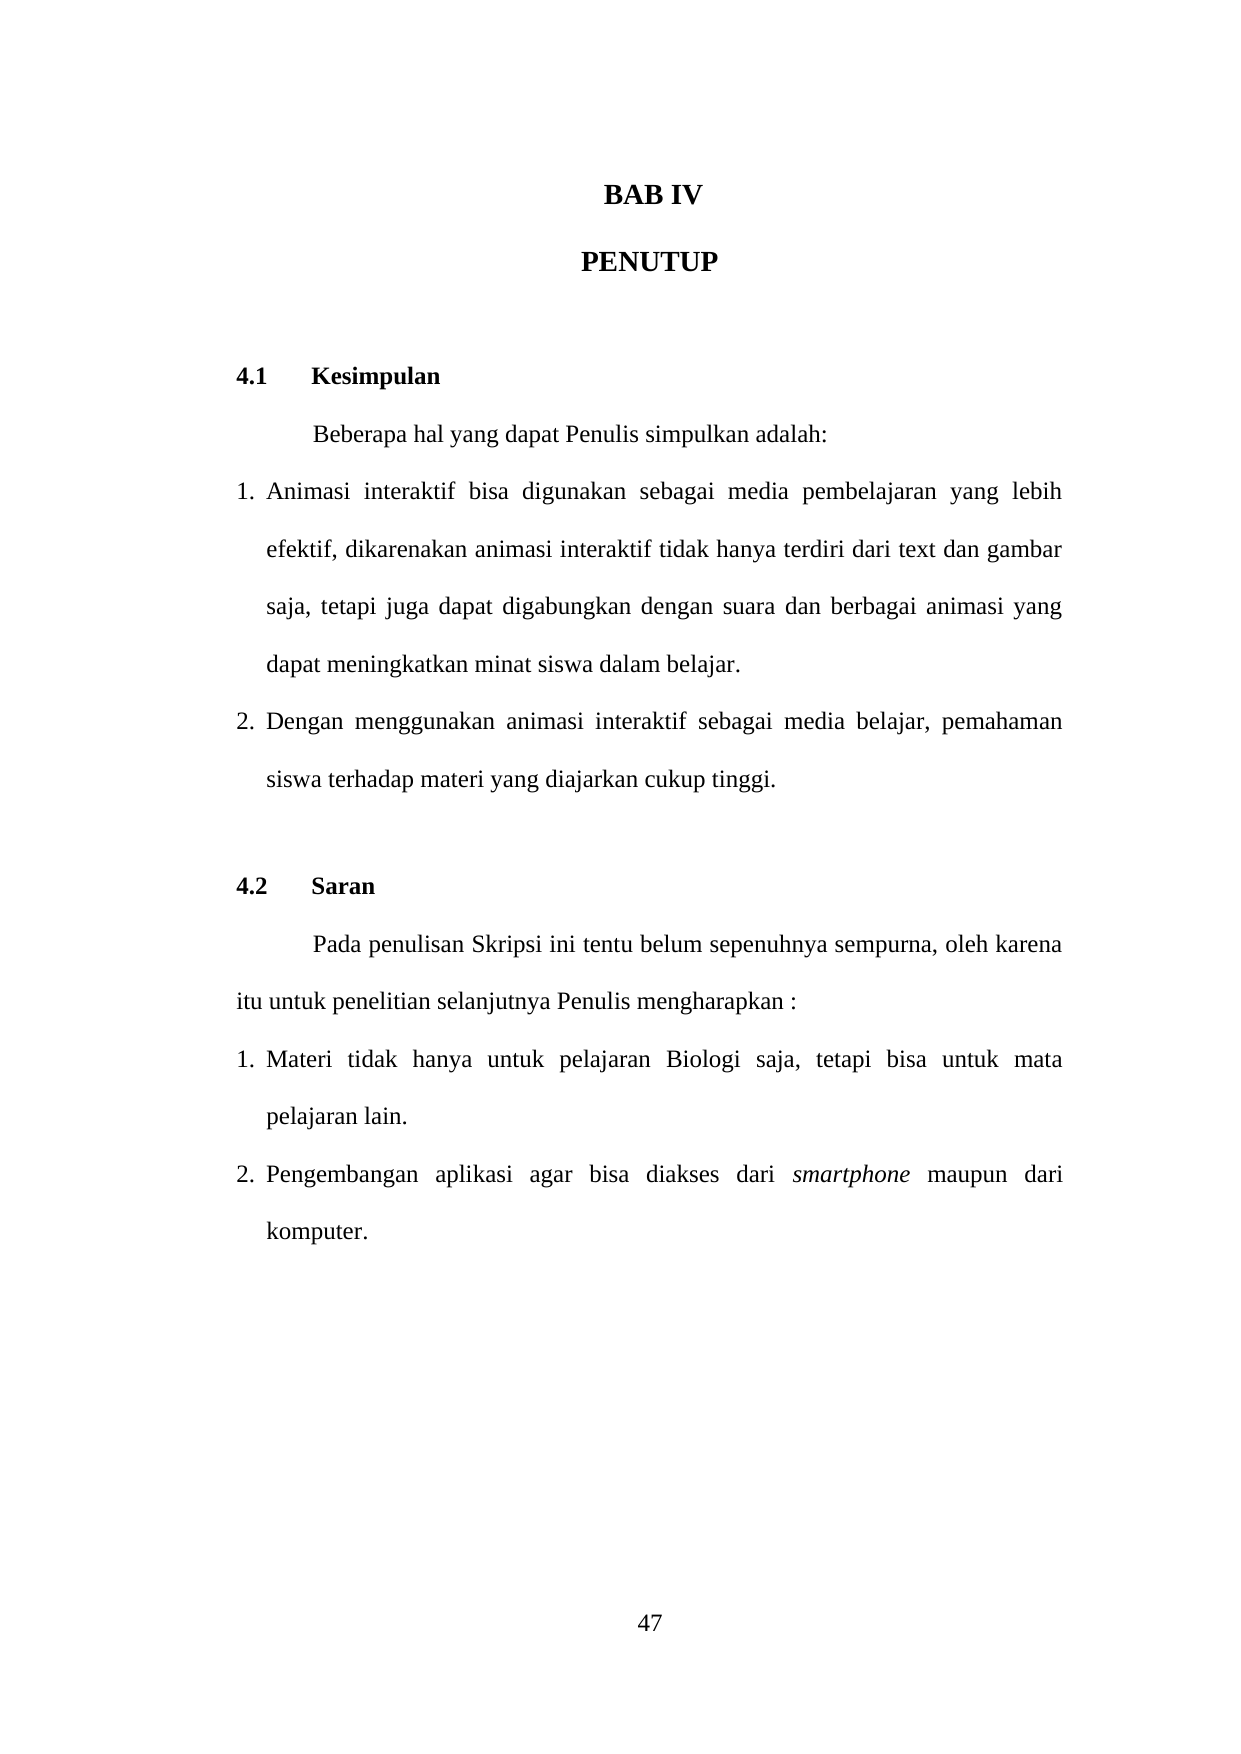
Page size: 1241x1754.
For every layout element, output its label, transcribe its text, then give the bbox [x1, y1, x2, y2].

text Pada penulisan Skripsi ini tentu belum sepenuhnya sempurna, oleh karena itu untuk penelitian selanjutnya Penulis mengharapkan : [236, 929, 1063, 1015]
text Beberapa hal yang dapat Penulis simpulkan adalah: [236, 419, 1063, 448]
list Dengan menggunakan animasi interaktif sebagai media belajar, pemahaman siswa terhadap materi yang diajarkan cukup tinggi. [236, 706, 1063, 793]
subtitle Kesimpulan [236, 361, 1063, 390]
subtitle BAB IV PENUTUP [236, 177, 1063, 278]
subtitle Saran [236, 871, 1063, 900]
list Animasi interaktif bisa digunakan sebagai media pembelajaran yang lebih efektif, dikarenakan animasi interaktif tidak hanya terdiri dari text dan gambar saja, tetapi juga dapat digabungkan dengan suara dan berbagai animasi yang dapat meningkatkan minat siswa dalam belajar. [236, 476, 1063, 678]
list Materi tidak hanya untuk pelajaran Biologi saja, tetapi bisa untuk mata pelajaran lain. [236, 1044, 1063, 1130]
list Pengembangan aplikasi agar bisa diakses dari smartphone maupun dari komputer. [236, 1159, 1063, 1245]
